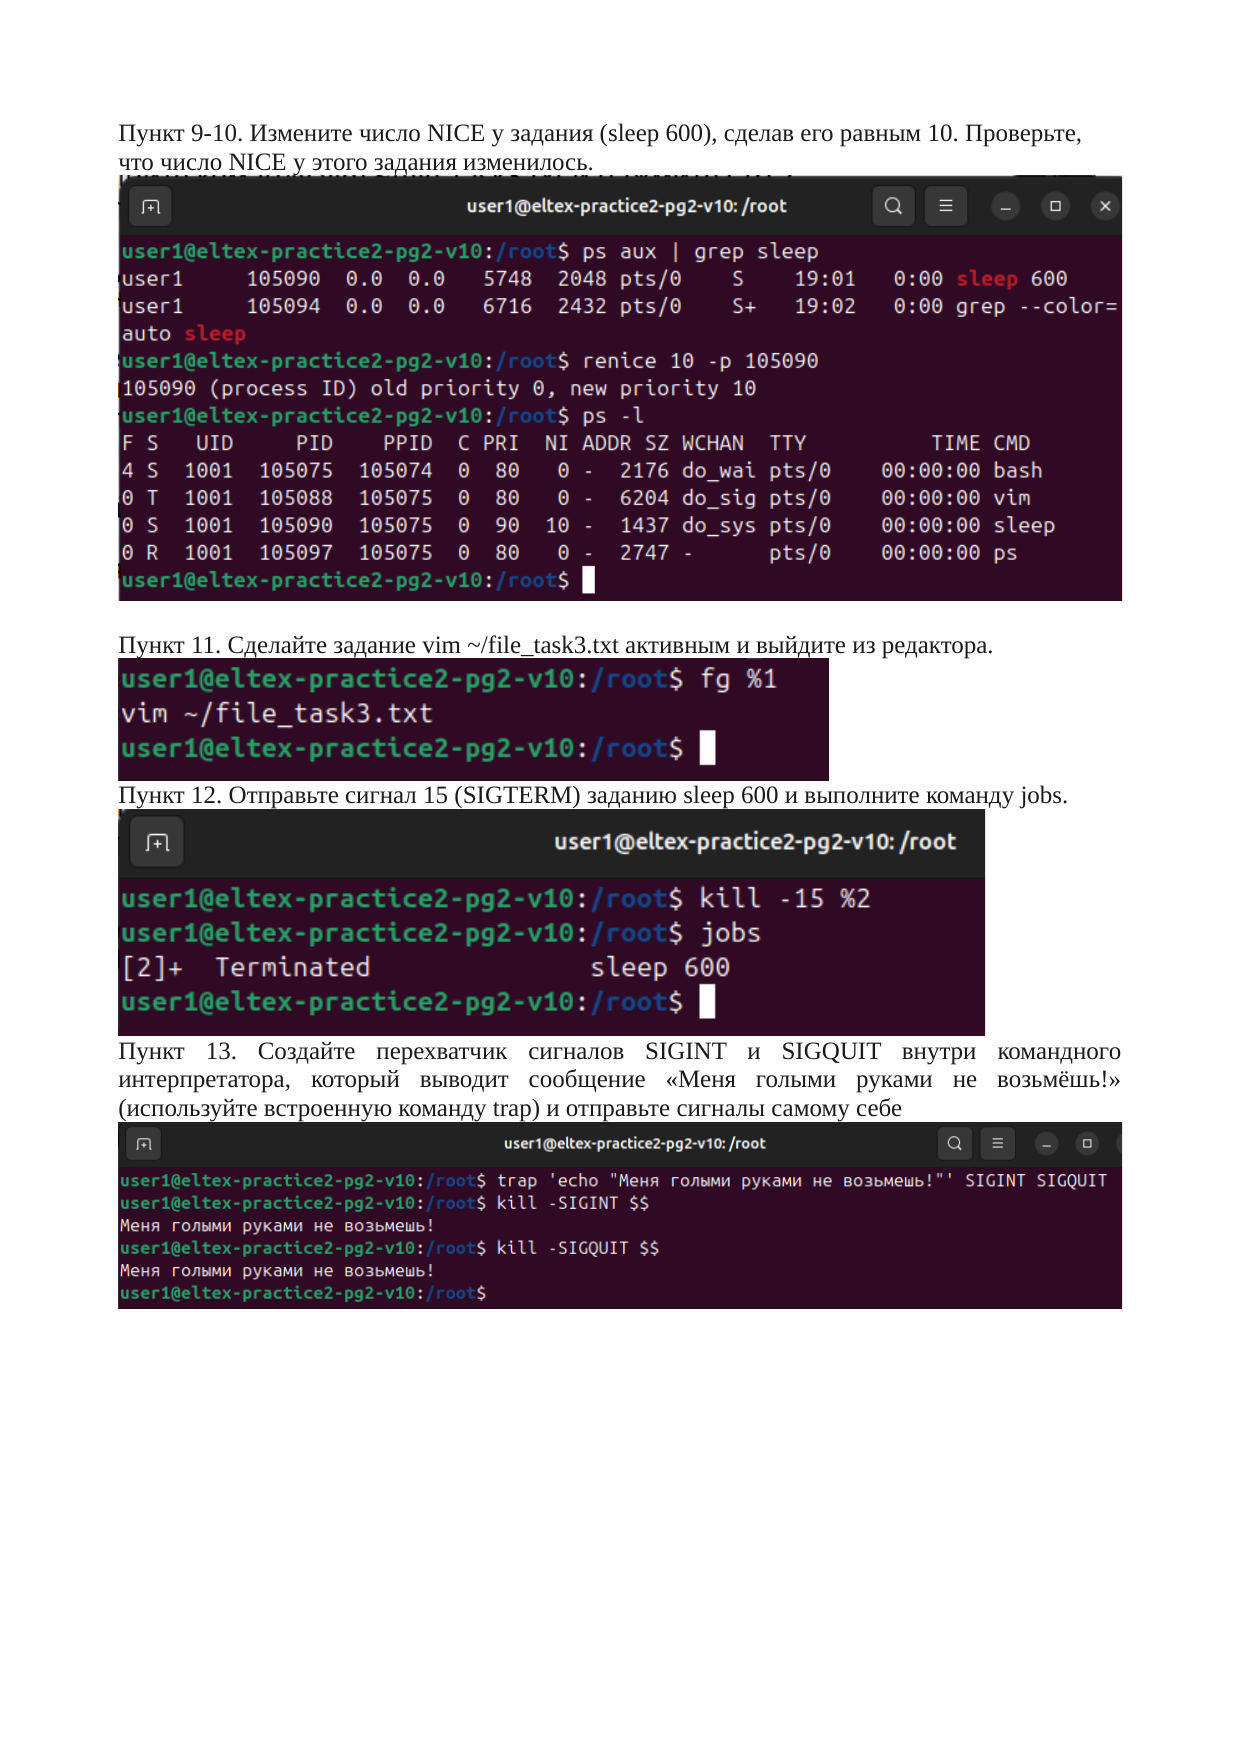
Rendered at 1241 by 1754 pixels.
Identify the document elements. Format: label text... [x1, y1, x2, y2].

text Пункт 9-10. Измените число NICE у задания (sleep 600), сделав его равным 10. Проверьте, что число NICE у этого задания изменилось. [118, 118, 1122, 175]
text Пункт 13. Создайте перехватчик сигналов SIGINT и SIGQUIT внутри командного интерпретатора, который выводит сообщение «Меня голыми руками не возьмёшь!» (используйте встроенную команду trap) и отправьте сигналы самому себе [118, 1036, 1122, 1122]
picture [118, 1122, 1123, 1309]
picture [118, 809, 986, 1036]
picture [118, 175, 1123, 601]
picture [118, 658, 829, 781]
text Пункт 12. Отправьте сигнал 15 (SIGTERM) заданию sleep 600 и выполните команду jobs. [118, 780, 1122, 809]
text Пункт 11. Сделайте задание vim ~/file_task3.txt активным и выйдите из редактора. [118, 630, 1122, 658]
